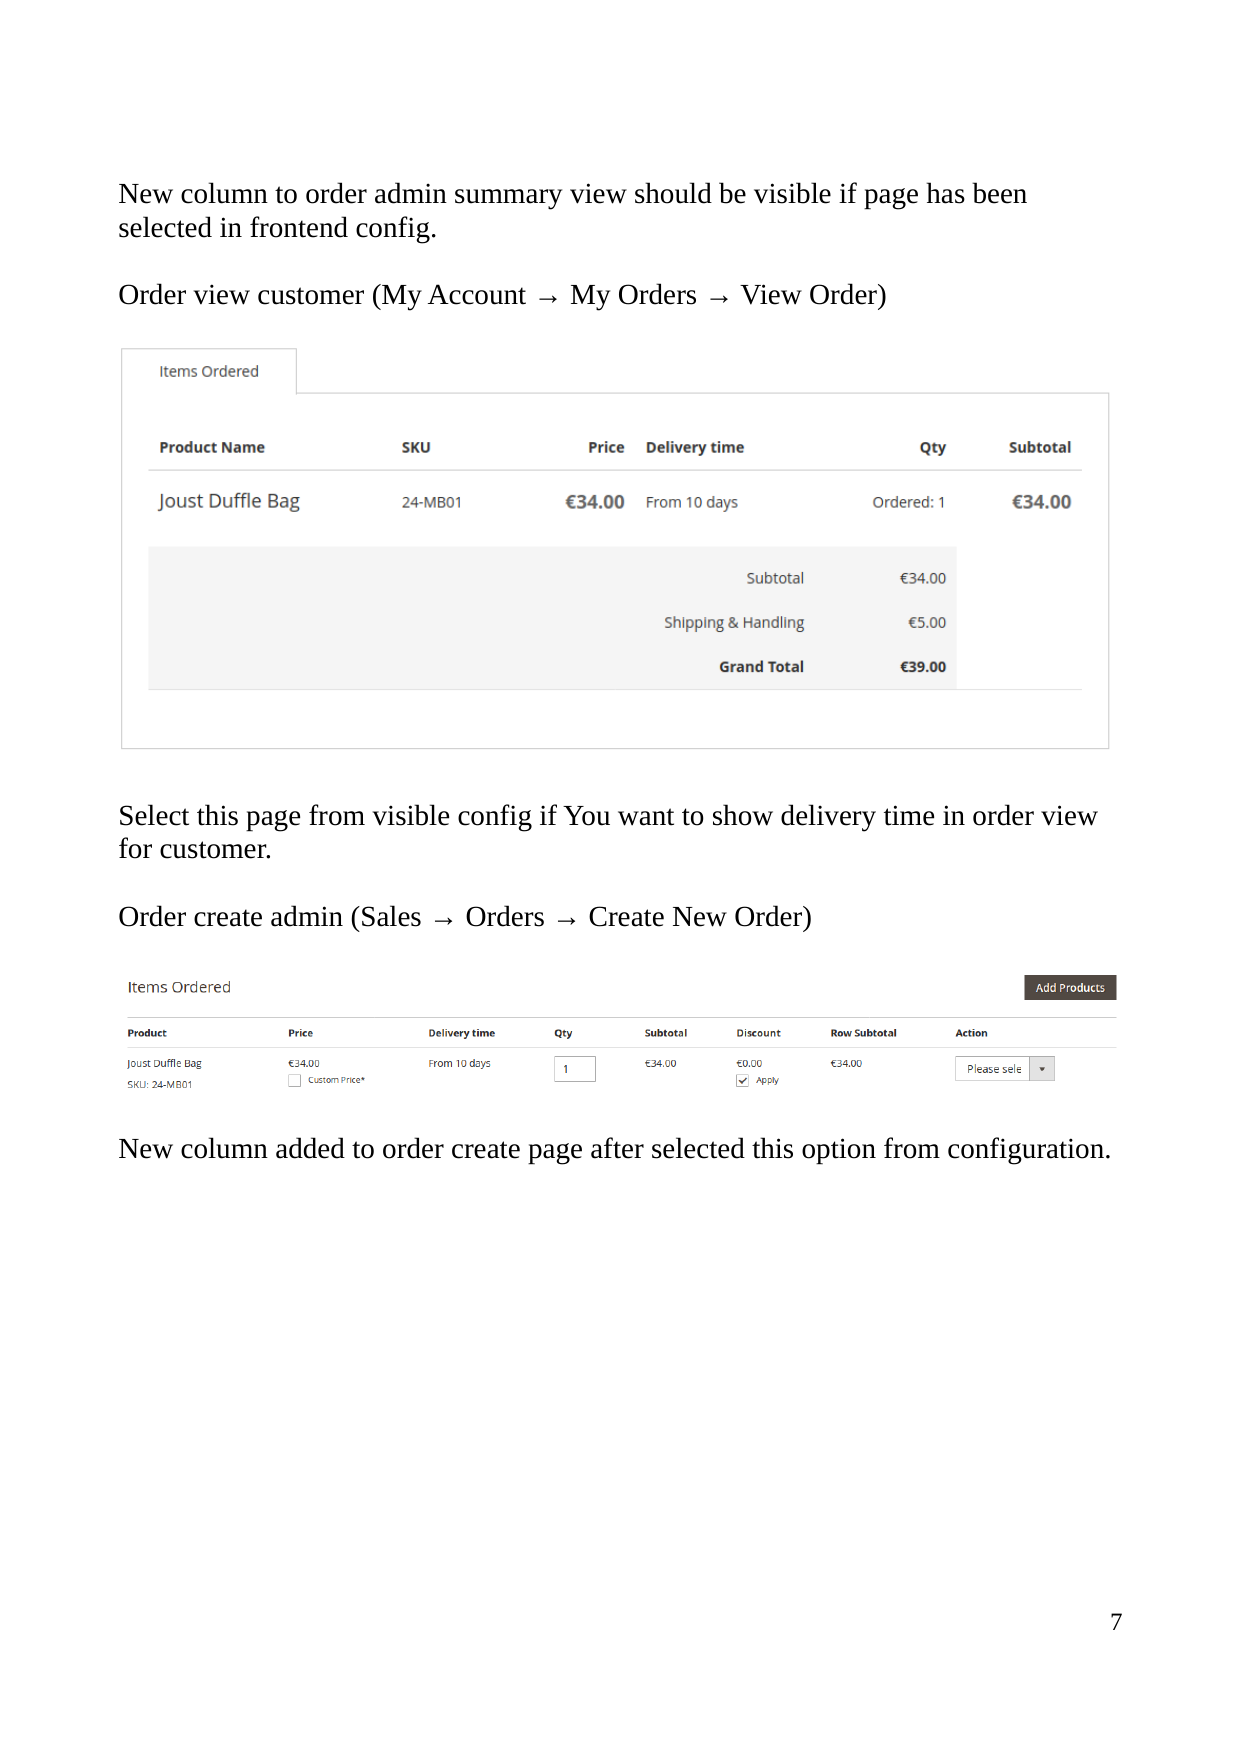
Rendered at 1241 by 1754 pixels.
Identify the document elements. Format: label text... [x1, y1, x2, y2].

text Select this page from visible config if You want to show delivery time in order view for customer. [118, 798, 1122, 865]
text Order create admin (Sales → Orders → Create New Order) [118, 899, 1122, 932]
picture [118, 344, 1123, 765]
text Order view customer (My Account → My Orders → View Order) [118, 277, 1122, 311]
picture [118, 965, 1123, 1098]
text New column added to order create page after selected this option from configuration. [118, 1131, 1122, 1164]
text New column to order admin summary view should be visible if page has been selected in frontend config. [118, 176, 1122, 243]
